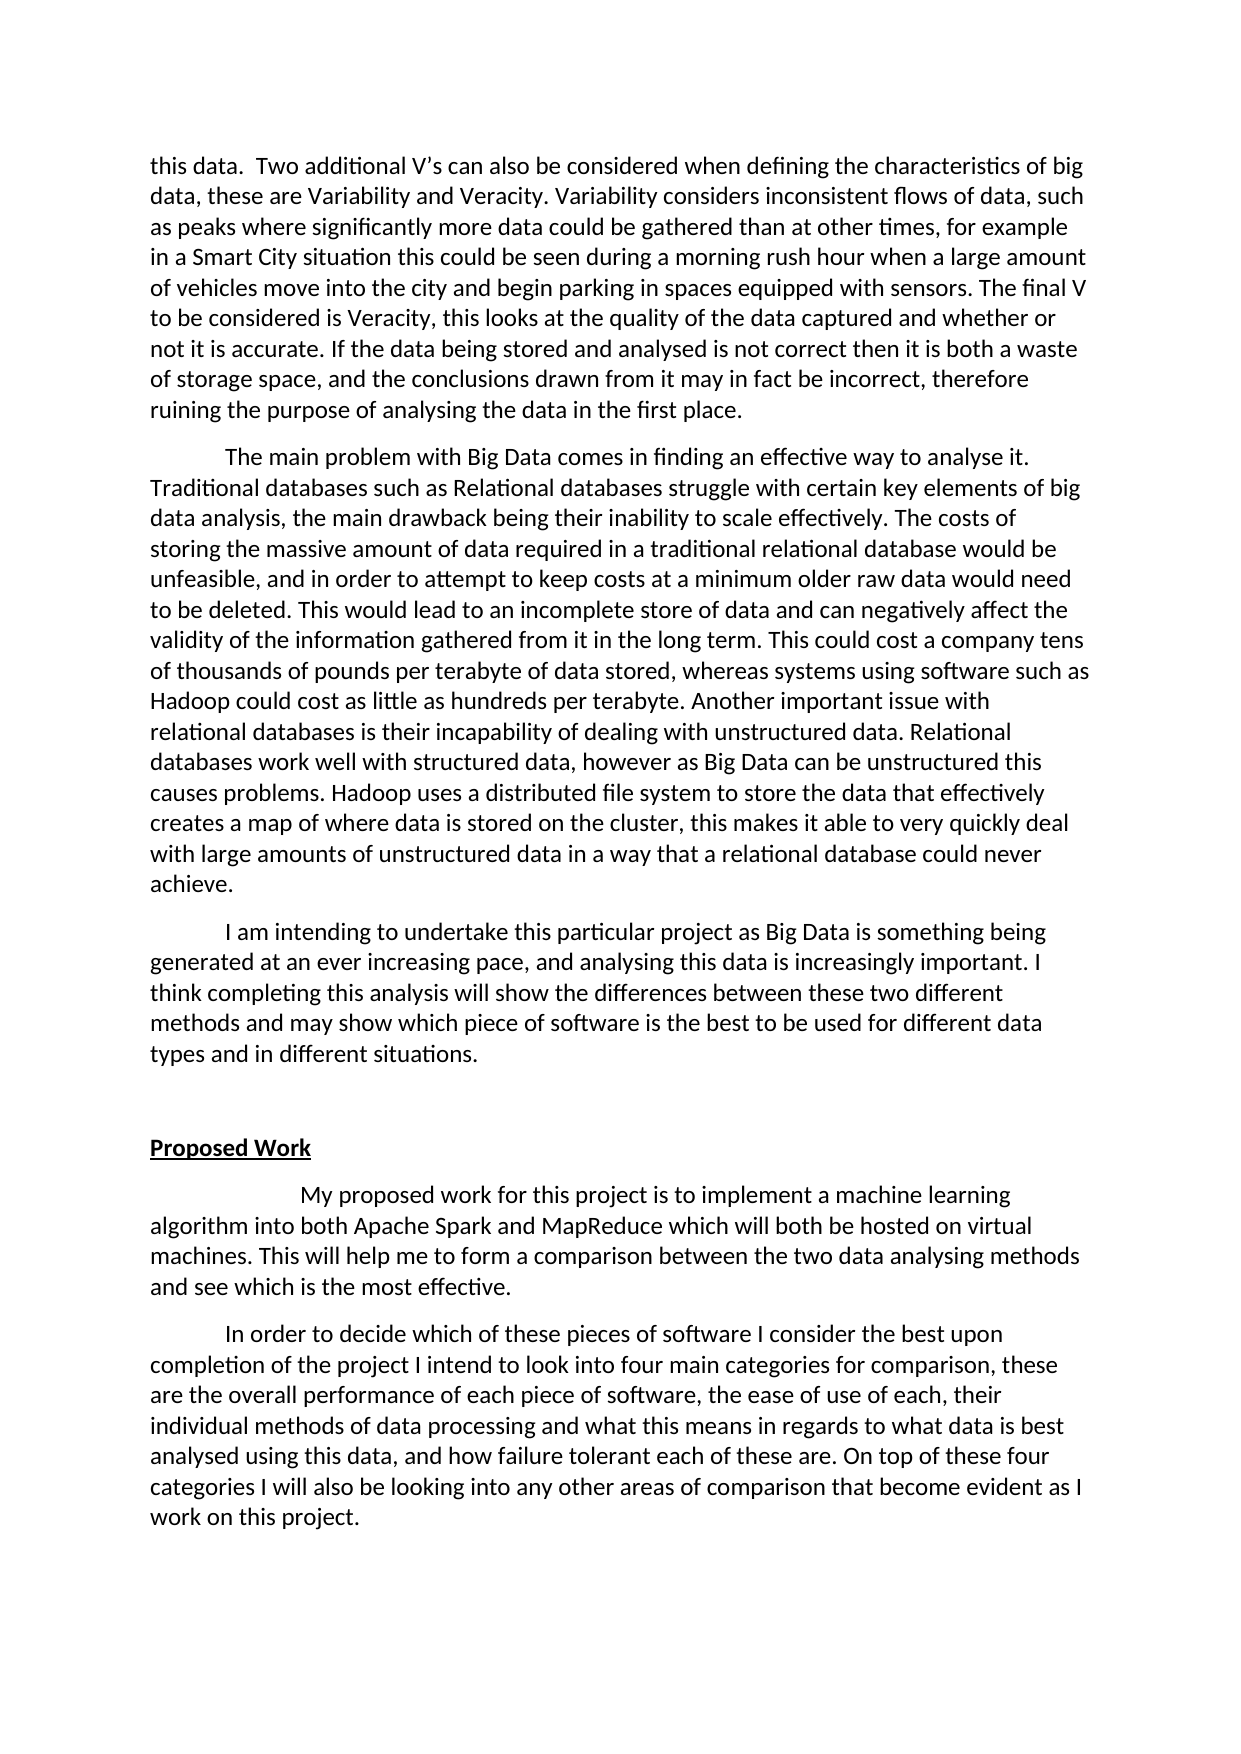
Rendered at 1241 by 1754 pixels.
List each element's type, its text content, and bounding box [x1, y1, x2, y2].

text My proposed work for this project is to implement a machine learning algorithm into both Apache Spark and MapReduce which will both be hosted on virtual machines. This will help me to form a comparison between the two data analysing methods and see which is the most effective. [150, 1179, 1090, 1302]
text I am intending to undertake this particular project as Big Data is something being generated at an ever increasing pace, and analysing this data is increasingly important. I think completing this analysis will show the differences between these two different methods and may show which piece of software is the best to be used for different data types and in different situations. [150, 916, 1090, 1068]
text this data. Two additional V’s can also be considered when defining the characteristics of big data, these are Variability and Veracity. Variability considers inconsistent flows of data, such as peaks where significantly more data could be gathered than at other times, for example in a Smart City situation this could be seen during a morning rush hour when a large amount of vehicles move into the city and begin parking in spaces equipped with sensors. The final V to be considered is Veracity, this looks at the quality of the data captured and whether or not it is accurate. If the data being stored and analysed is not correct then it is both a waste of storage space, and the conclusions drawn from it may in fact be incorrect, therefore ruining the purpose of analysing the data in the first place. [150, 150, 1090, 425]
text The main problem with Big Data comes in finding an effective way to analyse it. Traditional databases such as Relational databases struggle with certain key elements of big data analysis, the main drawback being their inability to scale effectively. The costs of storing the massive amount of data required in a traditional relational database would be unfeasible, and in order to attempt to keep costs at a minimum older raw data would need to be deleted. This would lead to an incomplete store of data and can negatively affect the validity of the information gathered from it in the long term. This could cost a company tens of thousands of pounds per terabyte of data stored, whereas systems using software such as Hadoop could cost as little as hundreds per terabyte. Another important issue with relational databases is their incapability of dealing with unstructured data. Relational databases work well with structured data, however as Big Data can be unstructured this causes problems. Hadoop uses a distributed file system to store the data that effectively creates a map of where data is stored on the cluster, this makes it able to very quickly deal with large amounts of unstructured data in a way that a relational database could never achieve. [150, 441, 1090, 899]
text Proposed Work [150, 1132, 1090, 1163]
text In order to decide which of these pieces of software I consider the best upon completion of the project I intend to look into four main categories for comparison, these are the overall performance of each piece of software, the ease of use of each, their individual methods of data processing and what this means in regards to what data is best analysed using this data, and how failure tolerant each of these are. On top of these four categories I will also be looking into any other areas of comparison that become evident as I work on this project. [150, 1318, 1090, 1532]
